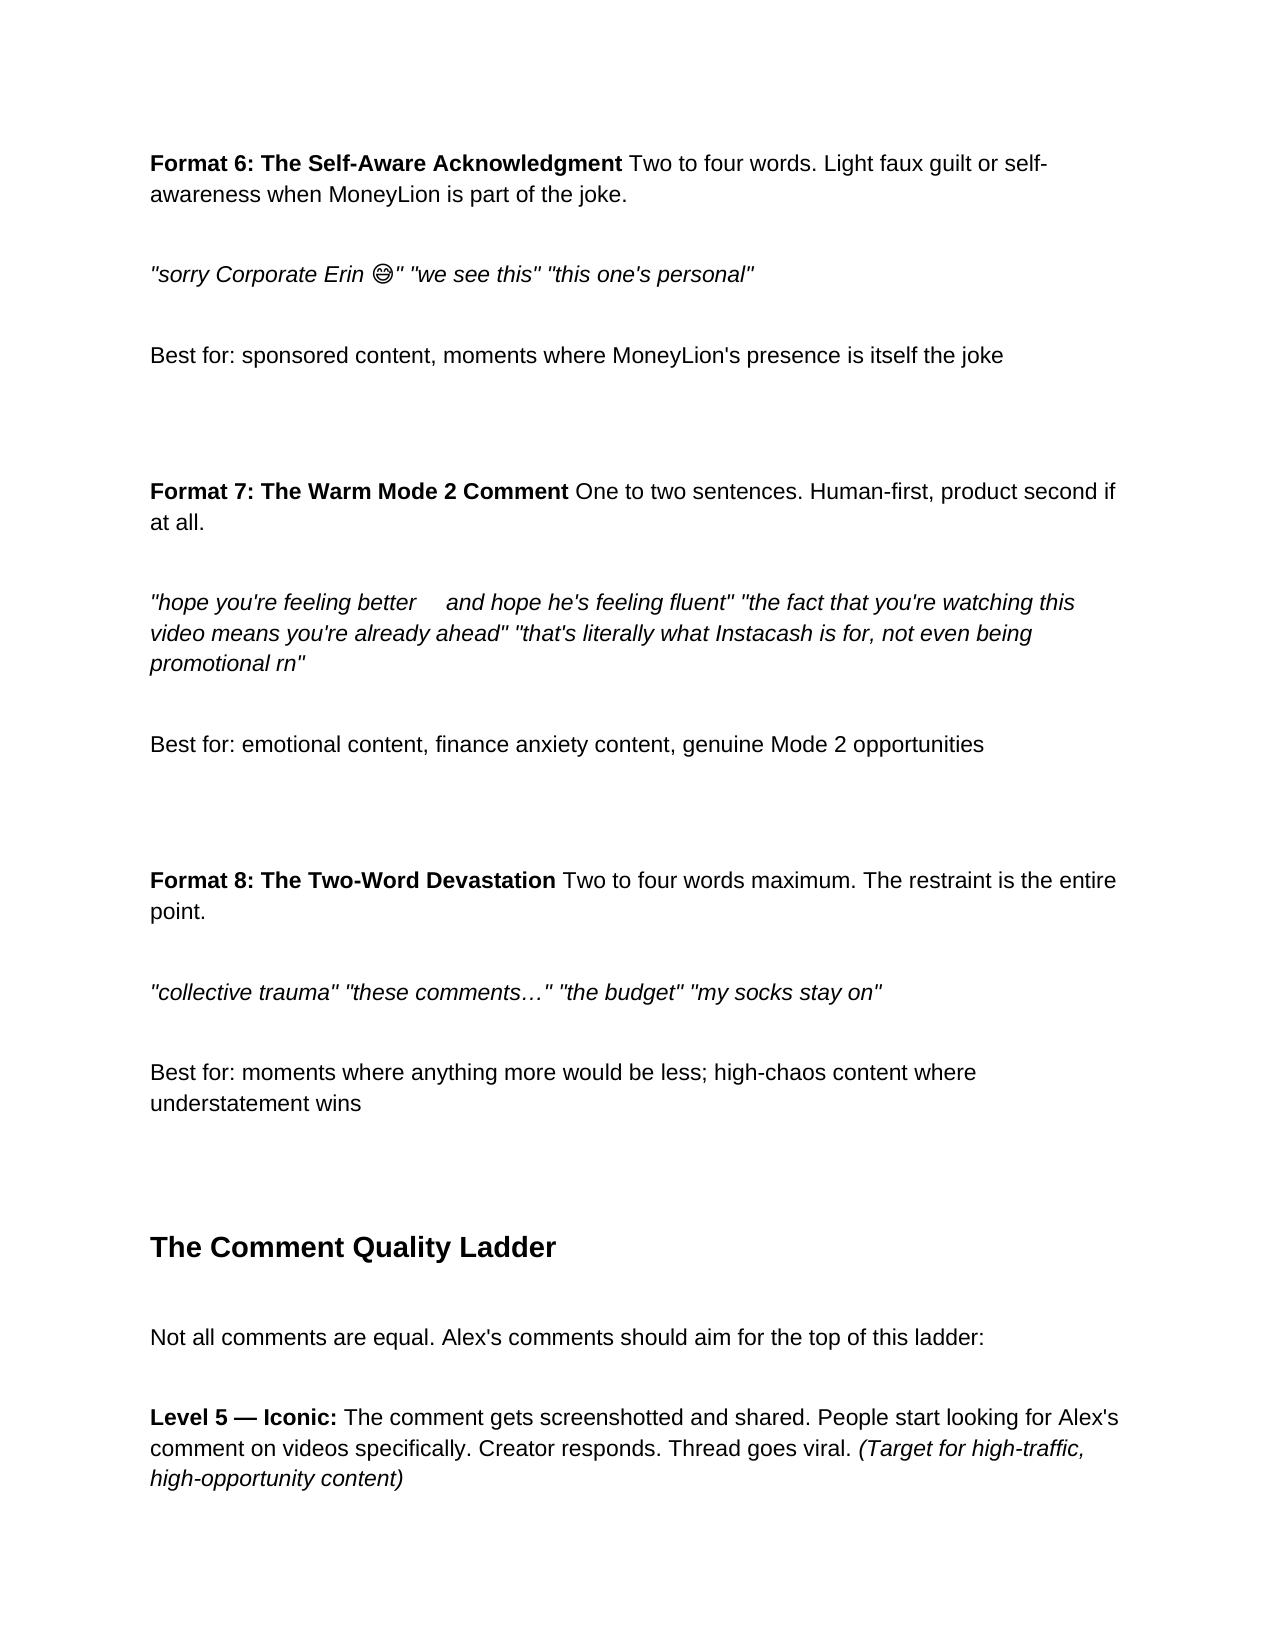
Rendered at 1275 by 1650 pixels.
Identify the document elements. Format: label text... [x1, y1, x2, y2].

text Best for: sponsored content, moments where MoneyLion's presence is itself the joke [150, 342, 1125, 368]
text Format 8: The Two-Word Devastation Two to four words maximum. The restraint is the entire point. [150, 867, 1125, 924]
text "sorry Corporate Erin 😅" "we see this" "this one's personal" [150, 261, 1125, 287]
text Not all comments are equal. Alex's comments should aim for the top of this ladder: [150, 1324, 1125, 1350]
text Format 6: The Self-Aware Acknowledgment Two to four words. Light faux guilt or self-awareness when MoneyLion is part of the joke. [150, 150, 1125, 207]
text Format 7: The Warm Mode 2 Comment One to two sentences. Human-first, product second if at all. [150, 478, 1125, 535]
text "hope you're feeling better 💚 and hope he's feeling fluent" "the fact that you're watching this video means you're already ahead" "that's literally what Instacash is for, not even being promotional rn" [150, 589, 1125, 677]
text "collective trauma" "these comments…" "the budget" "my socks stay on" [150, 978, 1125, 1005]
text Level 5 — Iconic: The comment gets screenshotted and shared. People start looking for Alex's comment on videos specifically. Creator responds. Thread goes viral. (Target for high-traffic, high-opportunity content) [150, 1404, 1125, 1492]
subtitle The Comment Quality Ladder [150, 1231, 1125, 1264]
text Best for: moments where anything more would be less; high-chaos content where understatement wins [150, 1059, 1125, 1116]
text Best for: emotional content, finance anxiety content, genuine Mode 2 opportunities [150, 731, 1125, 757]
